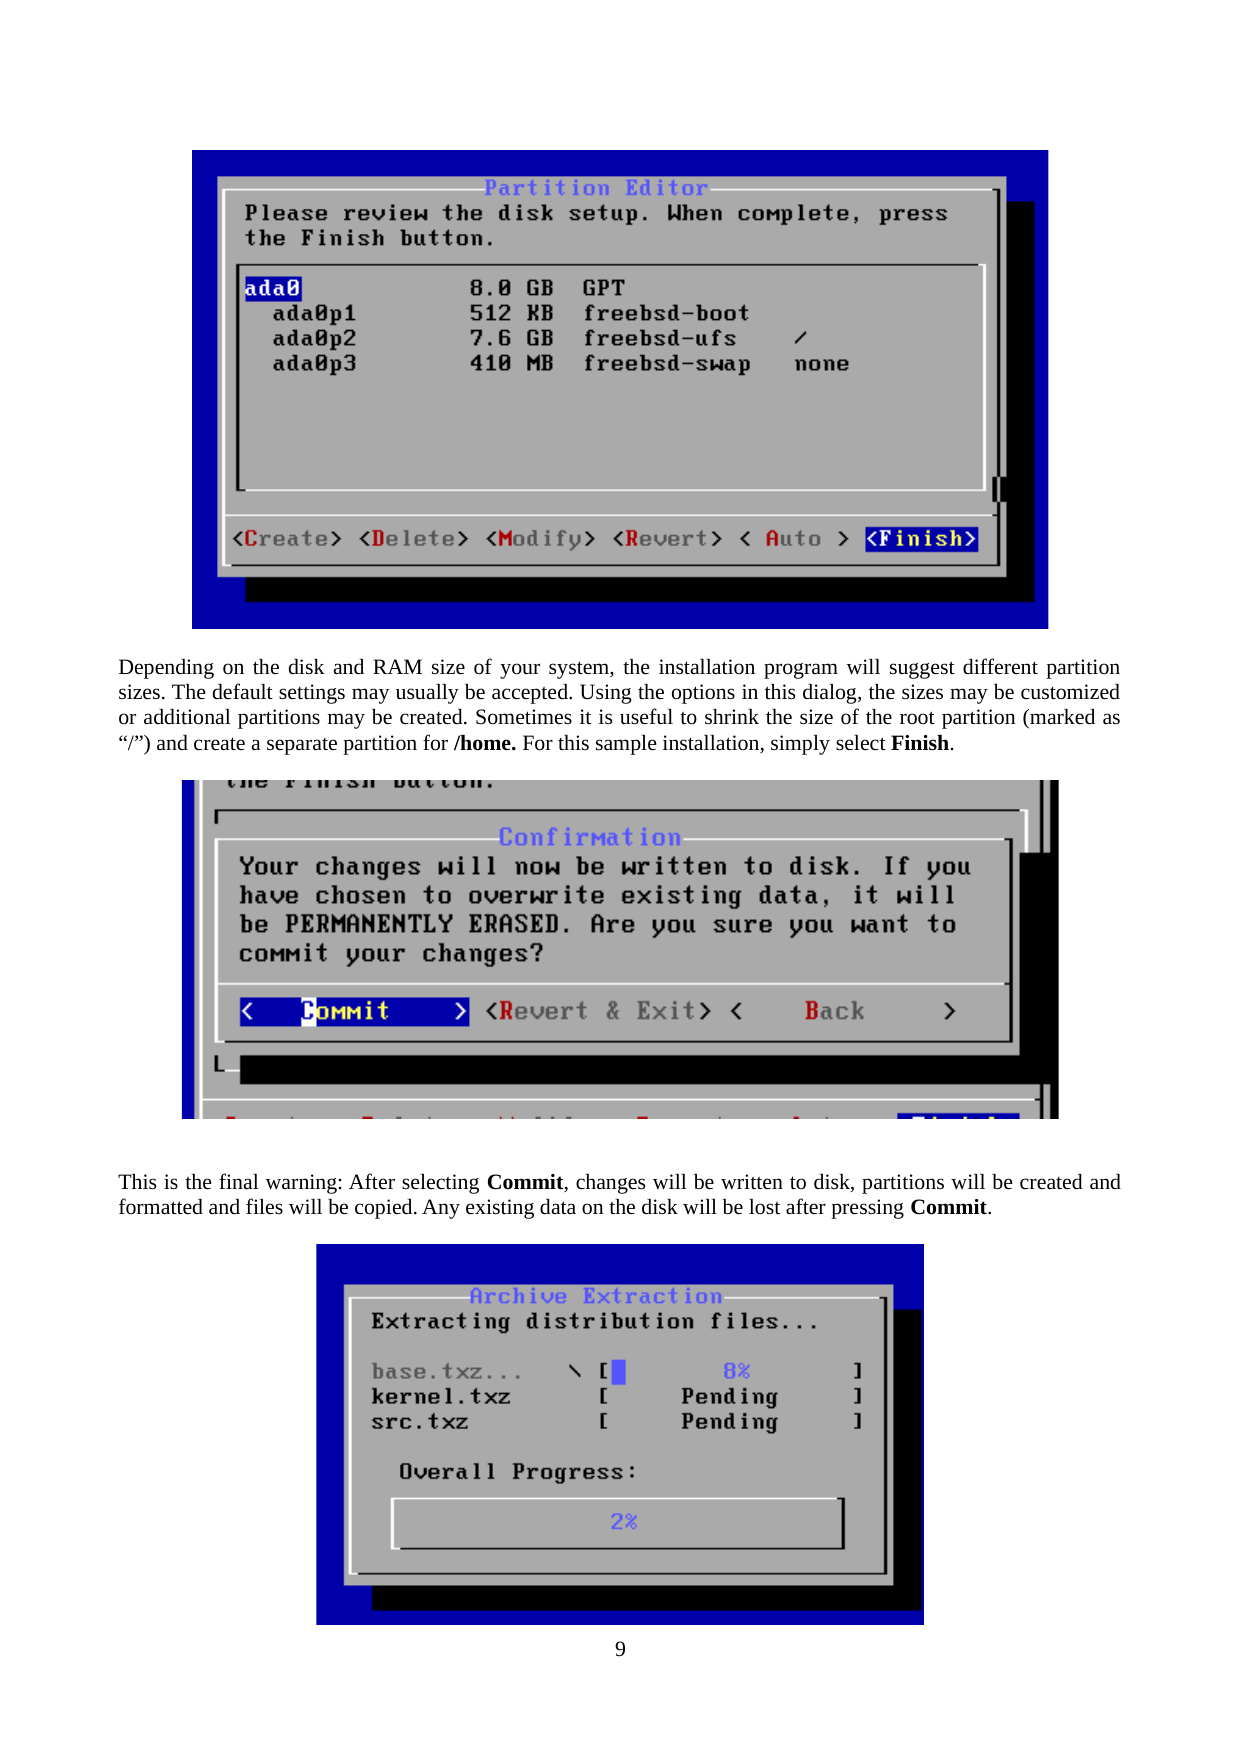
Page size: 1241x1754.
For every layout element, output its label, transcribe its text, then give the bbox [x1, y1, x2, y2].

text Depending on the disk and RAM size of your system, the installation program will suggest different partition sizes. The default settings may usually be accepted. Using the options in this dialog, the sizes may be customized or additional partitions may be created. Sometimes it is useful to shrink the size of the root partition (marked as “/”) and create a separate partition for /home. For this sample installation, simply select Finish. [118, 654, 1122, 755]
text This is the final warning: After selecting Commit, changes will be written to disk, partitions will be created and formatted and files will be copied. Any existing data on the disk will be lost after pressing Commit. [118, 1169, 1122, 1219]
